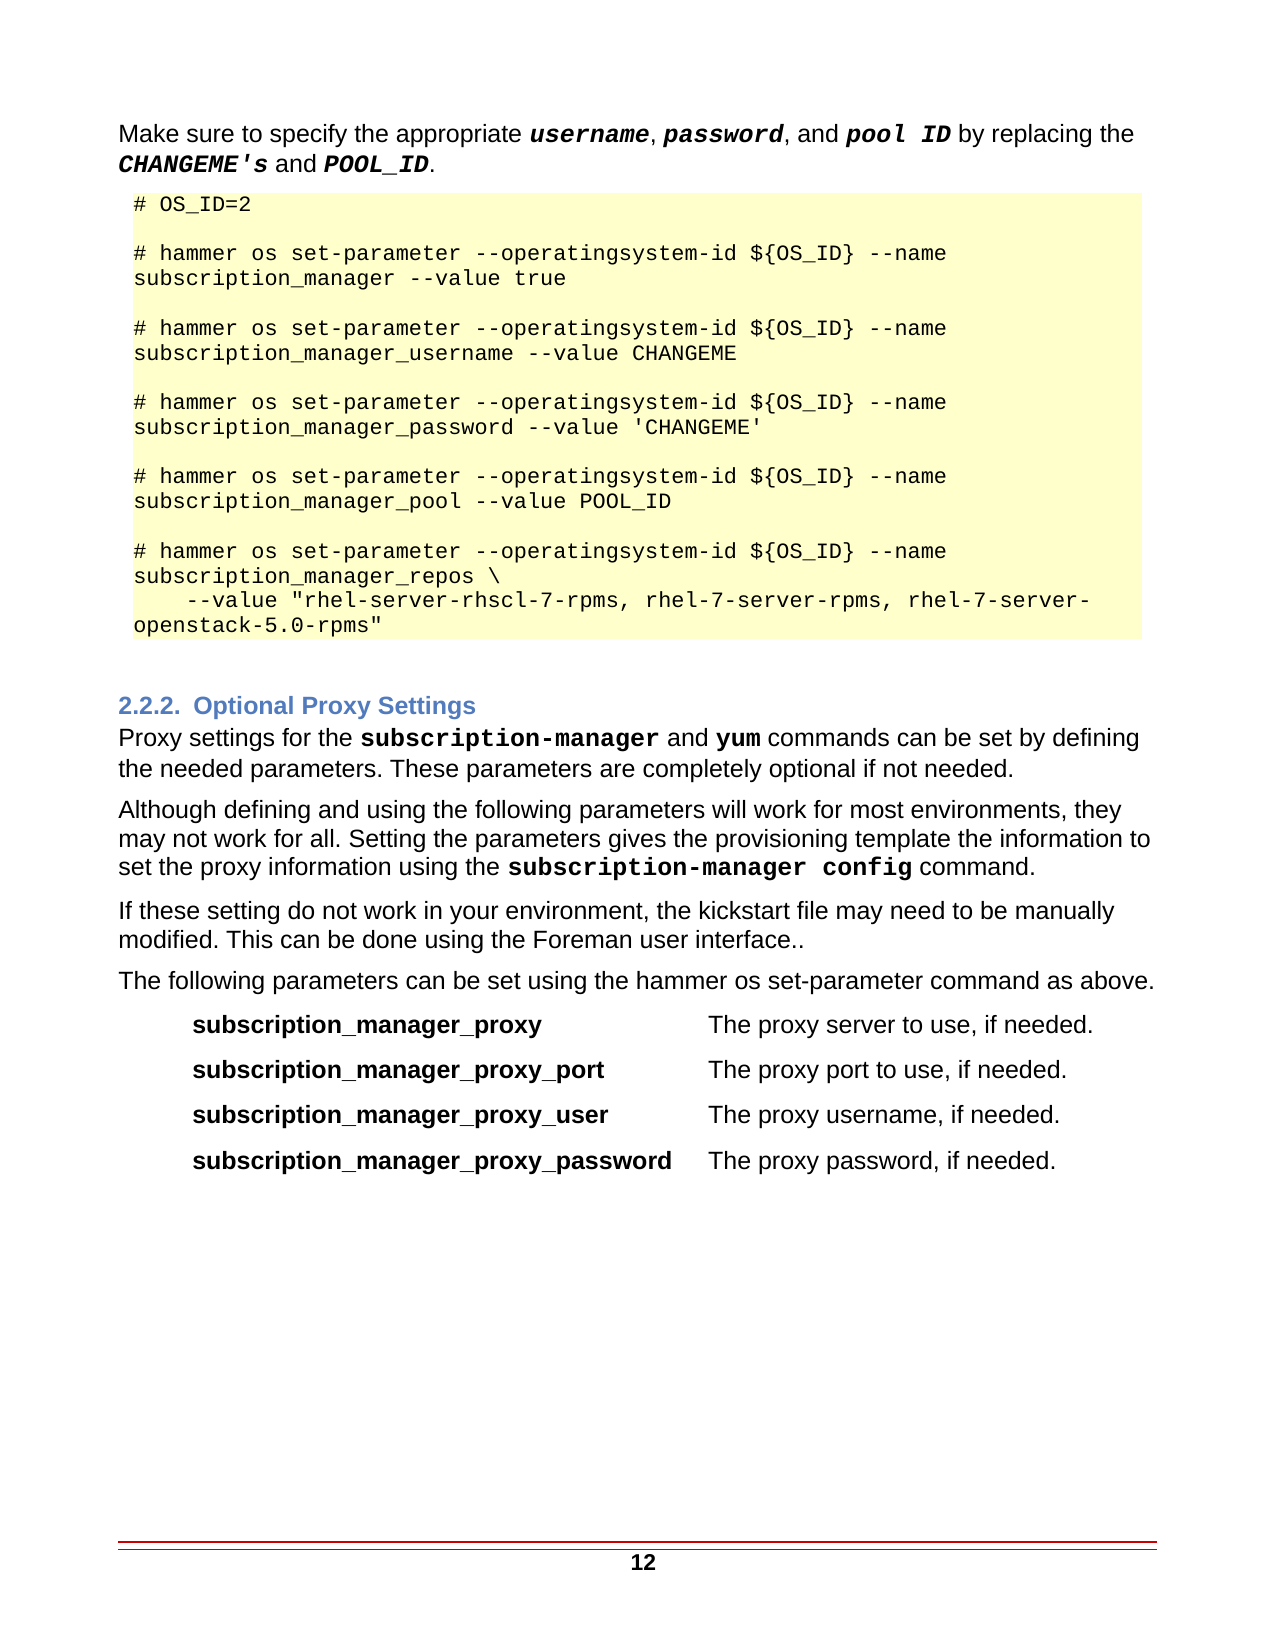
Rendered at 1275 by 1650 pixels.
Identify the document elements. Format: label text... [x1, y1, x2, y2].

subtitle Optional Proxy Settings [118, 691, 1157, 720]
text # OS_ID=2 # hammer os set-parameter --operatingsystem-id ${OS_ID} --name subscription_manager --value true # hammer os set-parameter --operatingsystem-id ${OS_ID} --name subscription_manager_username --value CHANGEME # hammer os set-parameter --operatingsystem-id ${OS_ID} --name subscription_manager_password --value 'CHANGEME' # hammer os set-parameter --operatingsystem-id ${OS_ID} --name subscription_manager_pool --value POOL_ID # hammer os set-parameter --operatingsystem-id ${OS_ID} --name subscription_manager_repos \ --value "rhel-server-rhscl-7-rpms, rhel-7-server-rpms, rhel-7-server-openstack-5.0-rpms" [133, 193, 1142, 639]
table_cell subscription_manager_proxy_user [118, 1098, 708, 1143]
table_cell subscription_manager_proxy_port [118, 1052, 708, 1097]
table_cell The proxy username, if needed. [708, 1098, 1157, 1143]
text Although defining and using the following parameters will work for most environments, they may not work for all. Setting the parameters gives the provisioning template the information to set the proxy information using the subscription-manager config command. [118, 795, 1157, 883]
table_cell subscription_manager_proxy_password [118, 1143, 708, 1188]
table_header The proxy server to use, if needed. [708, 1007, 1157, 1052]
table_cell The proxy password, if needed. [708, 1143, 1157, 1188]
text The following parameters can be set using the hammer os set-parameter command as above. [118, 966, 1157, 994]
text If these setting do not work in your environment, the kickstart file may need to be manually modified. This can be done using the Foreman user interface.. [118, 896, 1157, 953]
table_header subscription_manager_proxy [118, 1007, 708, 1052]
table_cell The proxy port to use, if needed. [708, 1052, 1157, 1097]
text Proxy settings for the subscription-manager and yum commands can be set by defining the needed parameters. These parameters are completely optional if not needed. [118, 723, 1157, 782]
text Make sure to specify the appropriate username, password, and pool ID by replacing the CHANGEME's and POOL_ID. [118, 118, 1157, 180]
